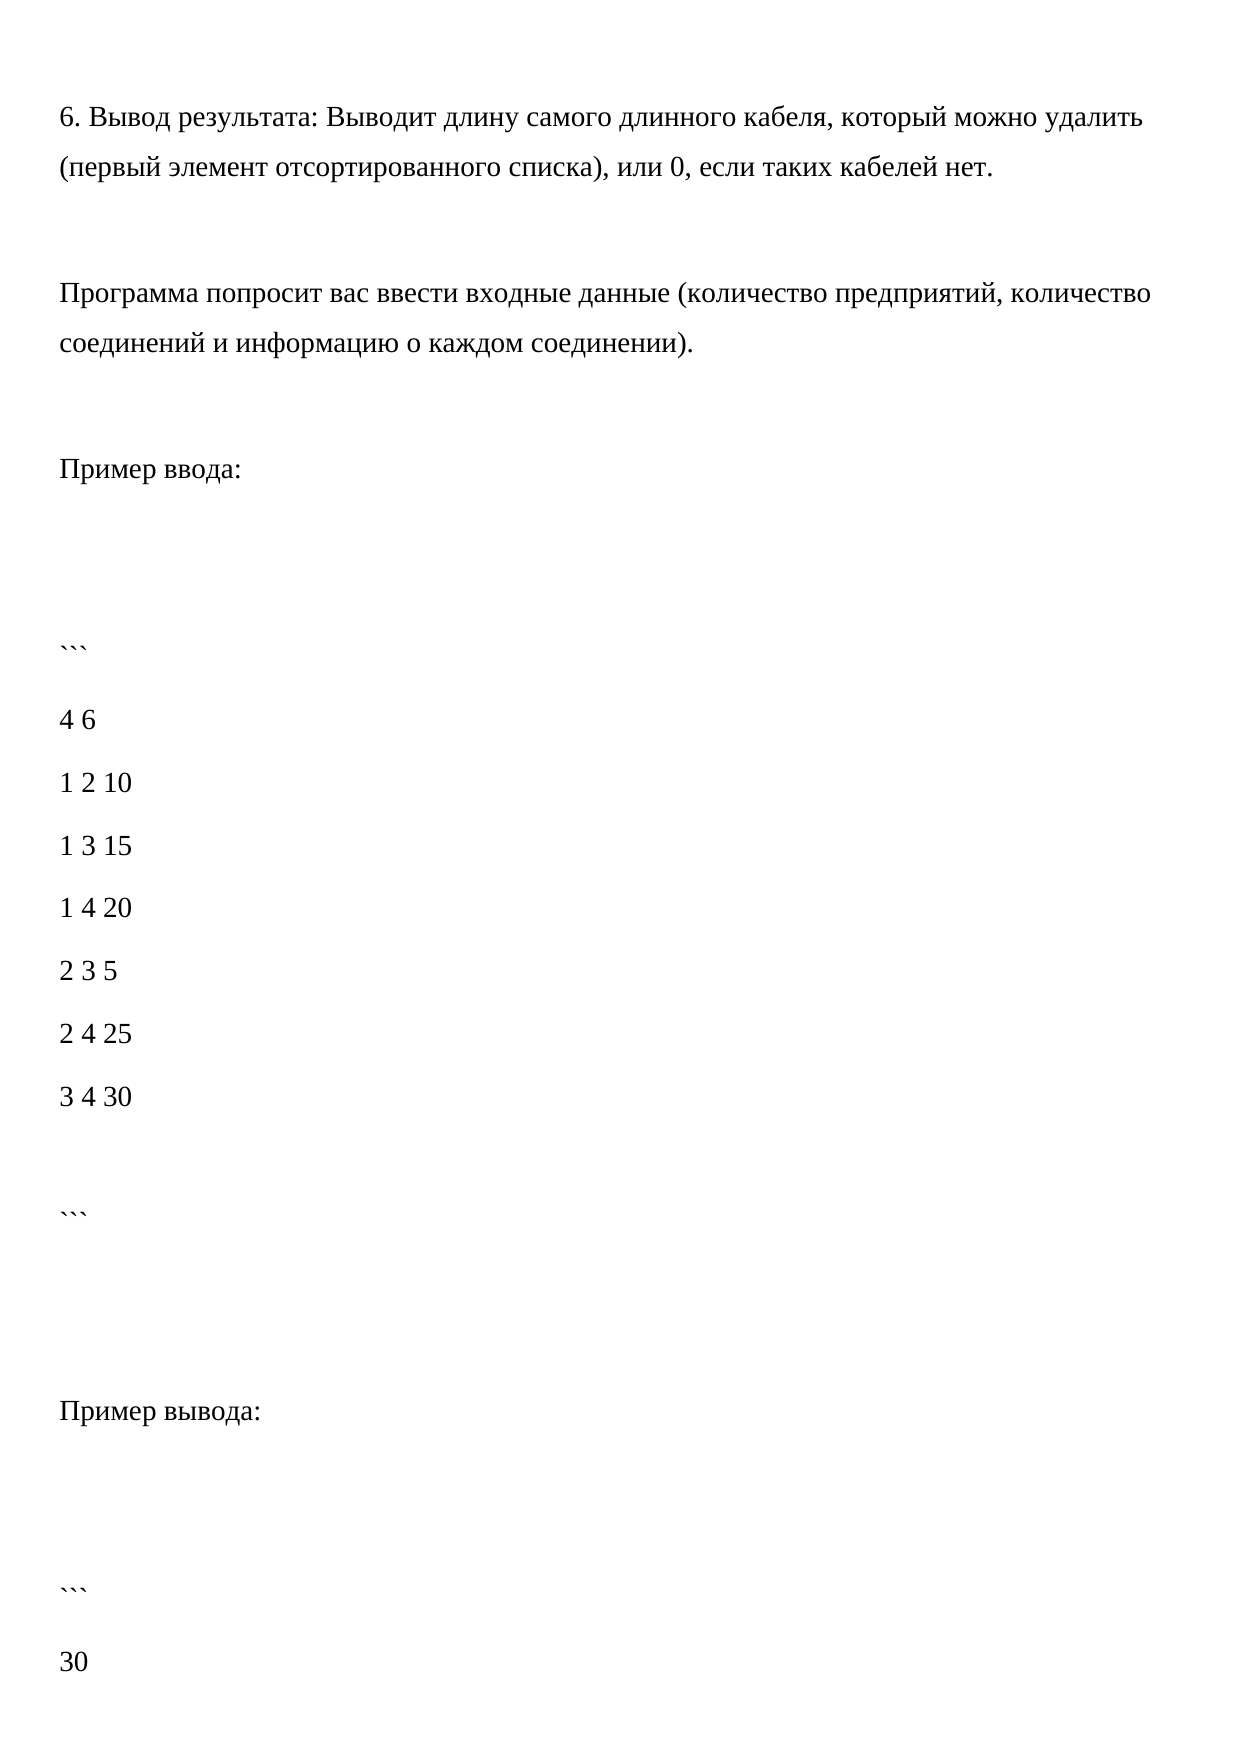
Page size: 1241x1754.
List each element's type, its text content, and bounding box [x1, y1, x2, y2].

text Пример ввода: [59, 451, 1181, 484]
text 2 3 5 [59, 953, 1181, 987]
text 2 4 25 [59, 1016, 1181, 1050]
text 6. Вывод результата: Выводит длину самого длинного кабеля, который можно удалить (первый элемент отсортированного списка), или 0, если таких кабелей нет. [59, 99, 1181, 183]
text 3 4 30 [59, 1079, 1181, 1113]
text 1 3 15 [59, 828, 1181, 861]
text 4 6 [59, 702, 1181, 736]
text Программа попросит вас ввести входные данные (количество предприятий, количество соединений и информацию о каждом соединении). [59, 275, 1181, 359]
text 30 [59, 1644, 1181, 1678]
text Пример вывода: [59, 1393, 1181, 1427]
text ``` [59, 639, 1181, 673]
text ``` [59, 1205, 1181, 1238]
text ``` [59, 1582, 1181, 1615]
text 1 2 10 [59, 765, 1181, 798]
text 1 4 20 [59, 891, 1181, 924]
